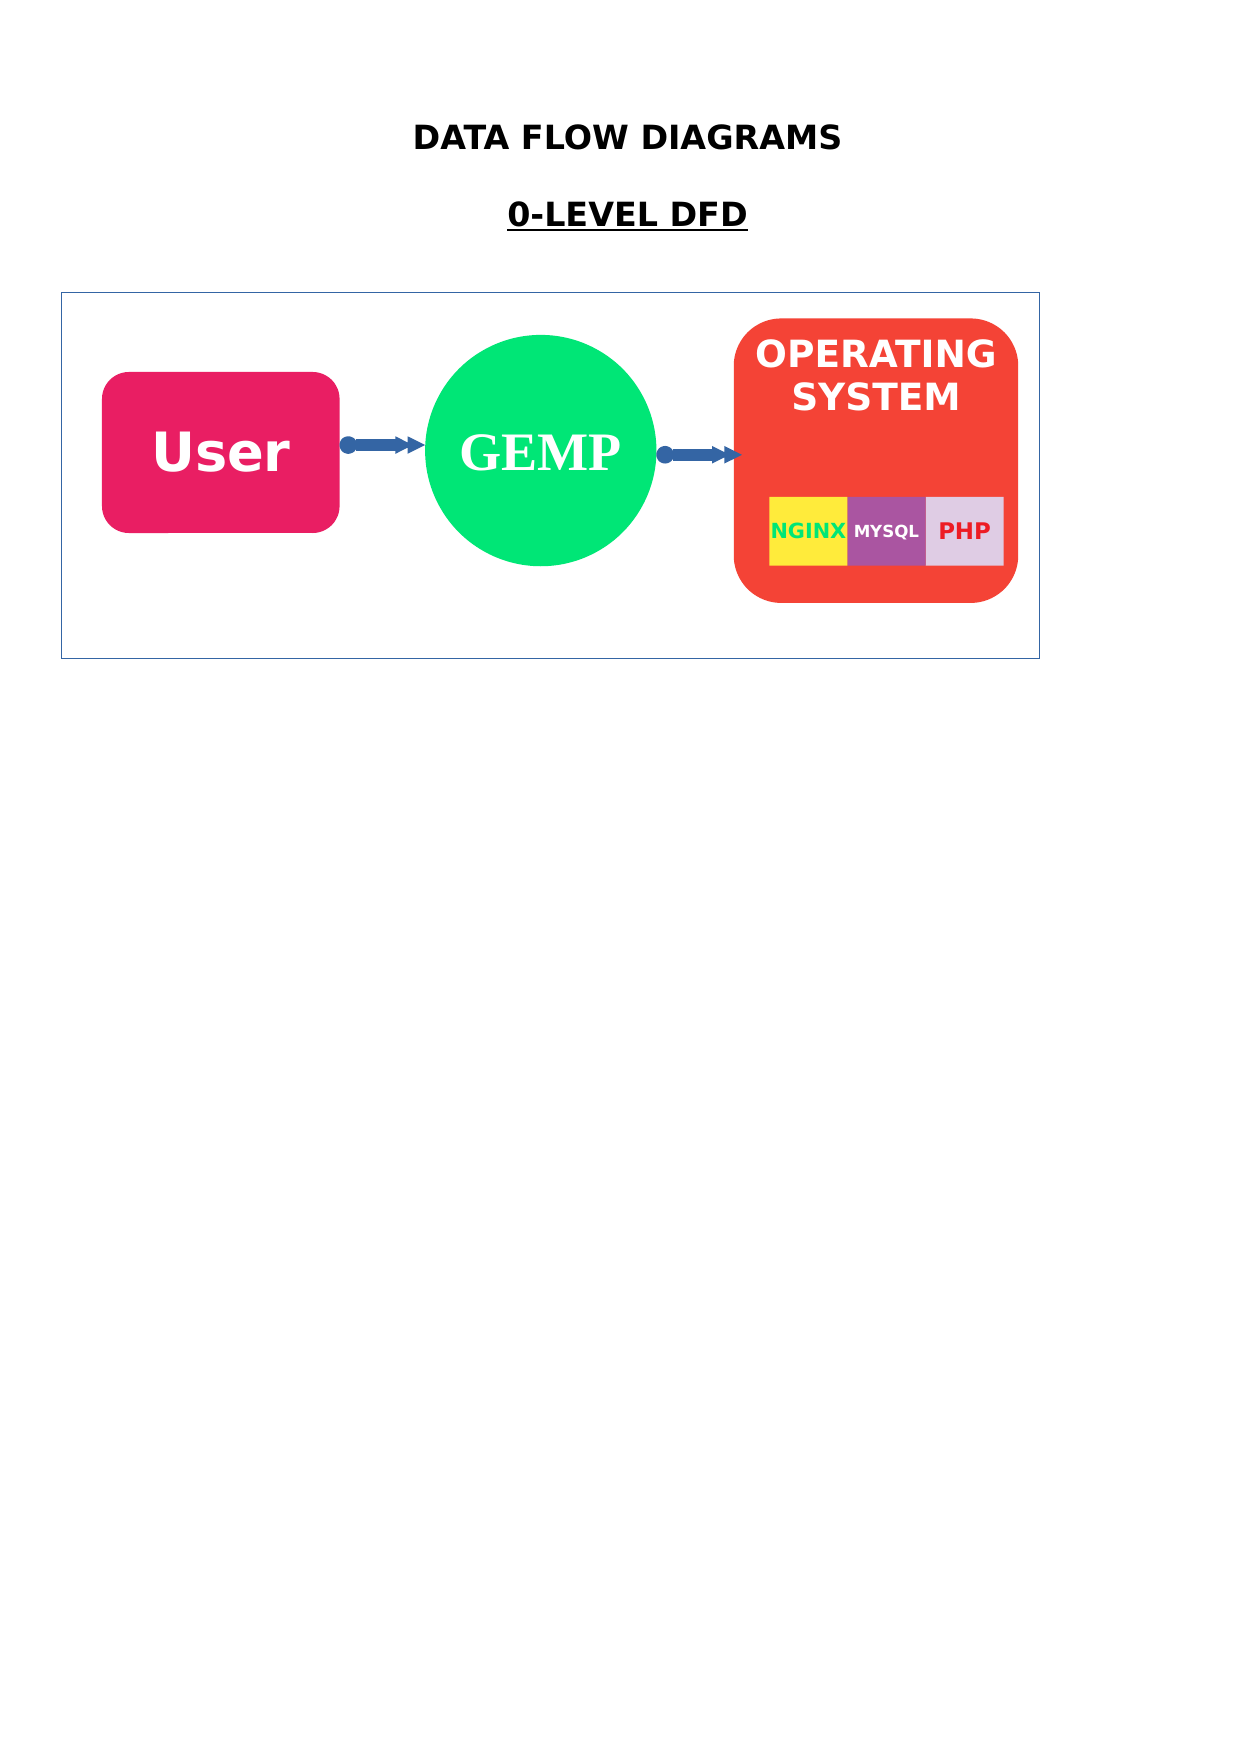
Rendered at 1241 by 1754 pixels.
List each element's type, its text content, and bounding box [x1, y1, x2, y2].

text DATA FLOW DIAGRAMS [81, 118, 1173, 157]
text 0-LEVEL DFD [81, 196, 1173, 235]
